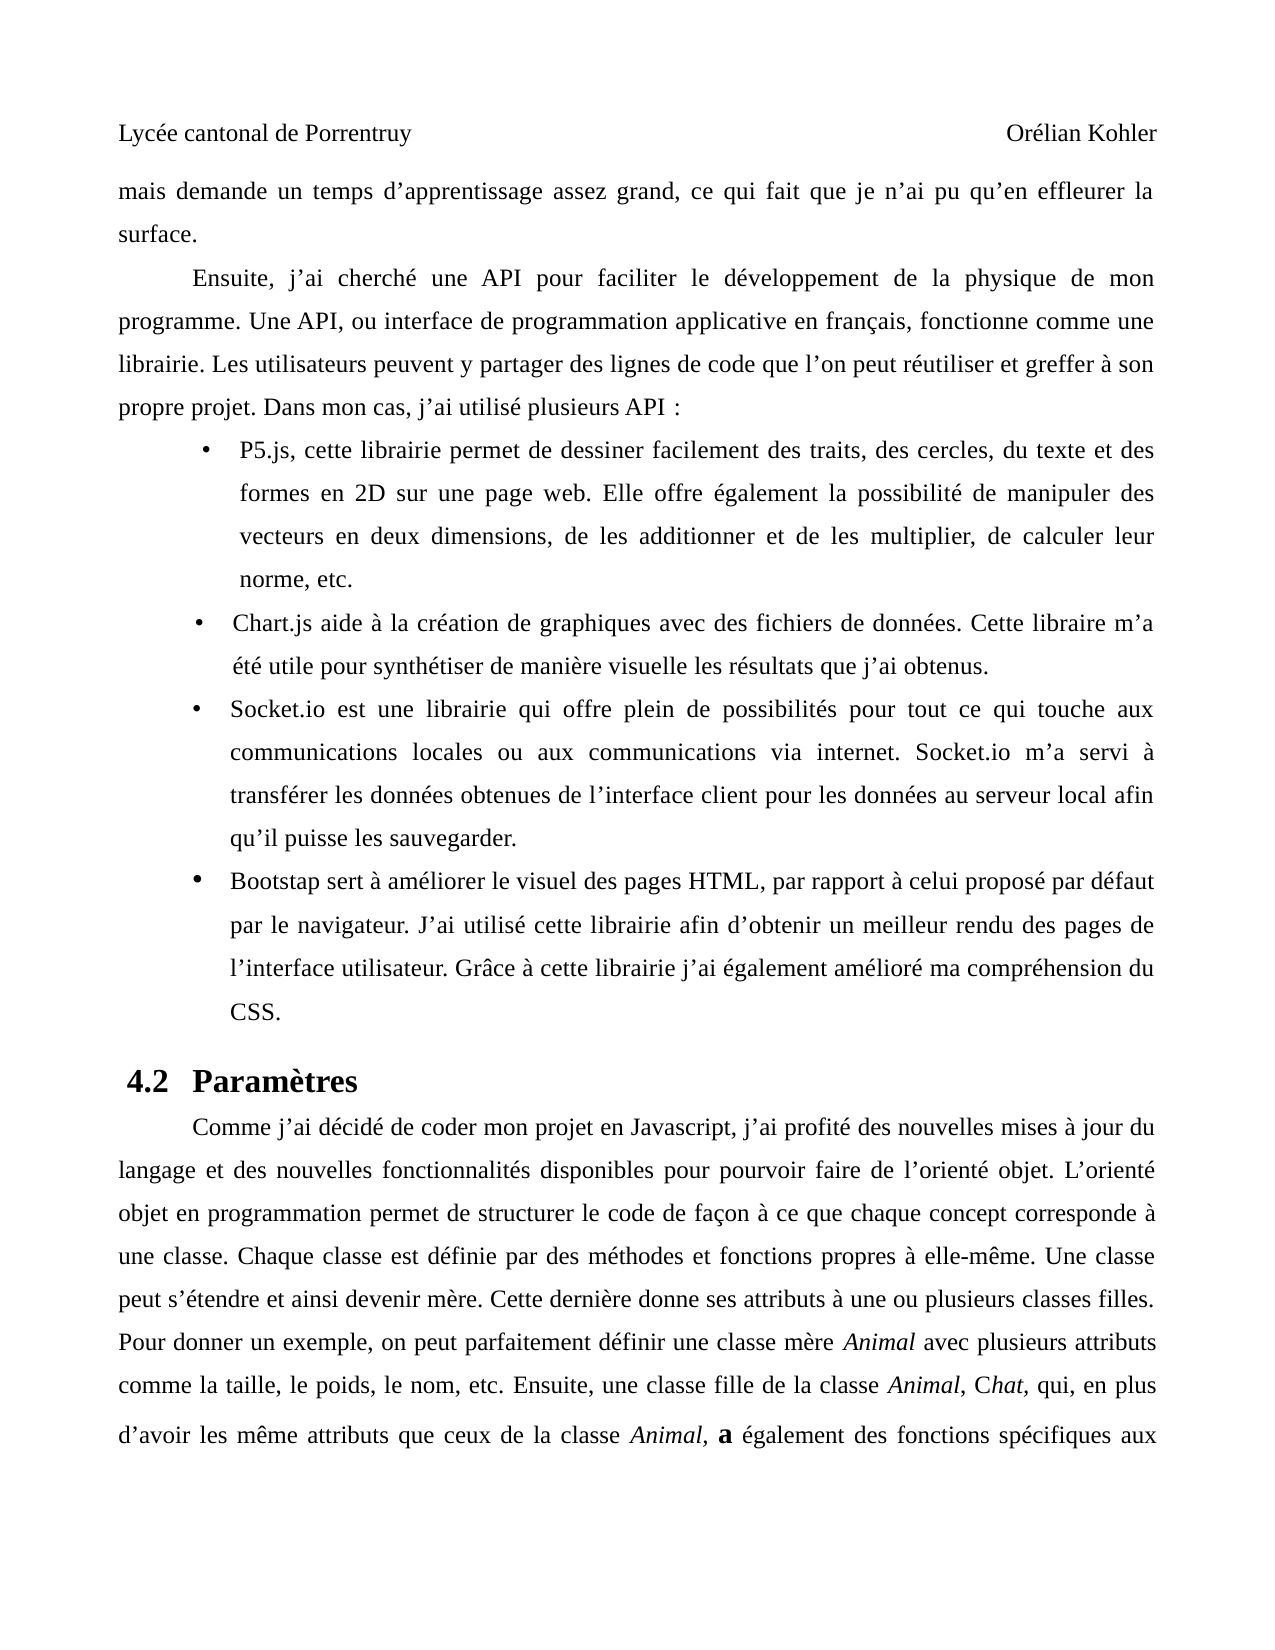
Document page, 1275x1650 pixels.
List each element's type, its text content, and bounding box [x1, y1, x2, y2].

list Socket.io est une librairie qui offre plein de possibilités pour tout ce qui touche aux communications locales ou aux communications via internet. Socket.io m’a servi à transférer les données obtenues de l’interface client pour les données au serveur local afin qu’il puisse les sauvegarder. [192, 694, 1157, 852]
subtitle Paramètres [118, 1061, 1157, 1099]
text Ensuite, j’ai cherché une API pour faciliter le développement de la physique de mon programme. Une API, ou interface de programmation applicative en français, fonctionne comme une librairie. Les utilisateurs peuvent y partager des lignes de code que l’on peut réutiliser et greffer à son propre projet. Dans mon cas, j’ai utilisé plusieurs API : [118, 263, 1157, 421]
text Comme j’ai décidé de coder mon projet en Javascript, j’ai profité des nouvelles mises à jour du langage et des nouvelles fonctionnalités disponibles pour pourvoir faire de l’orienté objet. L’orienté objet en programmation permet de structurer le code de façon à ce que chaque concept corresponde à une classe. Chaque classe est définie par des méthodes et fonctions propres à elle-même. Une classe peut s’étendre et ainsi devenir mère. Cette dernière donne ses attributs à une ou plusieurs classes filles. Pour donner un exemple, on peut parfaitement définir une classe mère Animal avec plusieurs attributs comme la taille, le poids, le nom, etc. Ensuite, une classe fille de la classe Animal, Chat, qui, en plus d’avoir les même attributs que ceux de la classe Animal, a également des fonctions spécifiques aux [118, 1112, 1157, 1449]
list P5.js, cette librairie permet de dessiner facilement des traits, des cercles, du texte et des formes en 2D sur une page web. Elle offre également la possibilité de manipuler des vecteurs en deux dimensions, de les additionner et de les multiplier, de calculer leur norme, etc. [202, 435, 1157, 593]
list Bootstap sert à améliorer le visuel des pages HTML, par rapport à celui proposé par défaut par le navigateur. J’ai utilisé cette librairie afin d’obtenir un meilleur rendu des pages de l’interface utilisateur. Grâce à cette librairie j’ai également amélioré ma compréhension du CSS. [192, 866, 1157, 1025]
text mais demande un temps d’apprentissage assez grand, ce qui fait que je n’ai pu qu’en effleurer la surface. [118, 176, 1157, 248]
list Chart.js aide à la création de graphiques avec des fichiers de données. Cette libraire m’a été utile pour synthétiser de manière visuelle les résultats que j’ai obtenus. [195, 608, 1157, 679]
